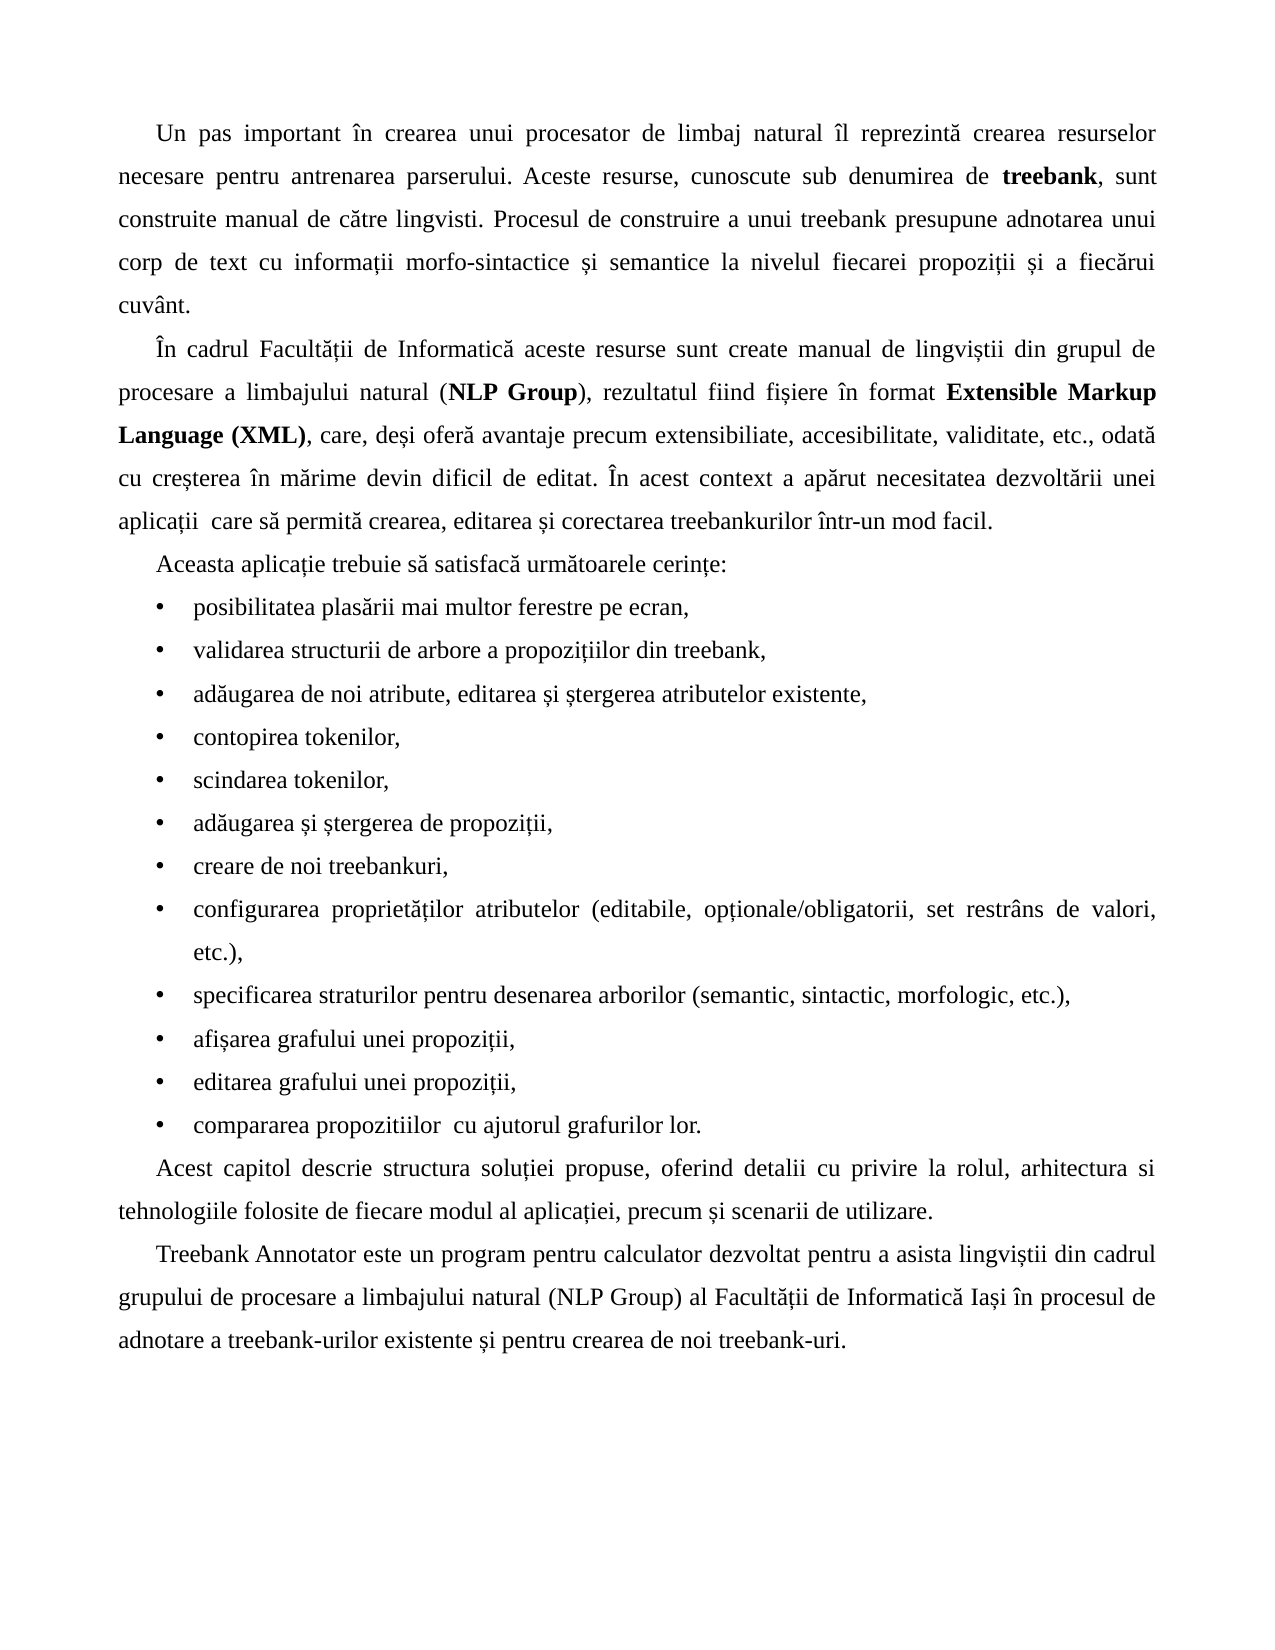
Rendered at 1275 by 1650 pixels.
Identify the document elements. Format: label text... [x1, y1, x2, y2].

text Aceasta aplicație trebuie să satisfacă următoarele cerințe: [118, 549, 1157, 578]
list contopirea tokenilor, [156, 722, 1157, 751]
list configurarea proprietăților atributelor (editabile, opționale/obligatorii, set restrâns de valori, etc.), [156, 894, 1157, 966]
list afișarea grafului unei propoziții, [156, 1024, 1157, 1052]
text Acest capitol descrie structura soluției propuse, oferind detalii cu privire la rolul, arhitectura si tehnologiile folosite de fiecare modul al aplicației, precum și scenarii de utilizare. [118, 1153, 1157, 1225]
list posibilitatea plasării mai multor ferestre pe ecran, [156, 592, 1157, 621]
text Treebank Annotator este un program pentru calculator dezvoltat pentru a asista lingviștii din cadrul grupului de procesare a limbajului natural (NLP Group) al Facultății de Informatică Iași în procesul de adnotare a treebank-urilor existente și pentru crearea de noi treebank-uri. [118, 1239, 1157, 1354]
list specificarea straturilor pentru desenarea arborilor (semantic, sintactic, morfologic, etc.), [156, 981, 1157, 1009]
text În cadrul Facultății de Informatică aceste resurse sunt create manual de lingviștii din grupul de procesare a limbajului natural (NLP Group), rezultatul fiind fișiere în format Extensible Markup Language (XML), care, deși oferă avantaje precum extensibiliate, accesibilitate, validitate, etc., odată cu creșterea în mărime devin dificil de editat. În acest context a apărut necesitatea dezvoltării unei aplicații care să permită crearea, editarea și corectarea treebankurilor într-un mod facil. [118, 334, 1157, 535]
list validarea structurii de arbore a propozițiilor din treebank, [156, 636, 1157, 664]
list scindarea tokenilor, [156, 765, 1157, 794]
list editarea grafului unei propoziții, [156, 1067, 1157, 1096]
list adăugarea de noi atribute, editarea și ștergerea atributelor existente, [156, 679, 1157, 707]
list adăugarea și ștergerea de propoziții, [156, 808, 1157, 837]
list compararea propozitiilor cu ajutorul grafurilor lor. [156, 1110, 1157, 1139]
text Un pas important în crearea unui procesator de limbaj natural îl reprezintă crearea resurselor necesare pentru antrenarea parserului. Aceste resurse, cunoscute sub denumirea de treebank, sunt construite manual de către lingvisti. Procesul de construire a unui treebank presupune adnotarea unui corp de text cu informații morfo-sintactice și semantice la nivelul fiecarei propoziții și a fiecărui cuvânt. [118, 118, 1157, 319]
list creare de noi treebankuri, [156, 851, 1157, 880]
